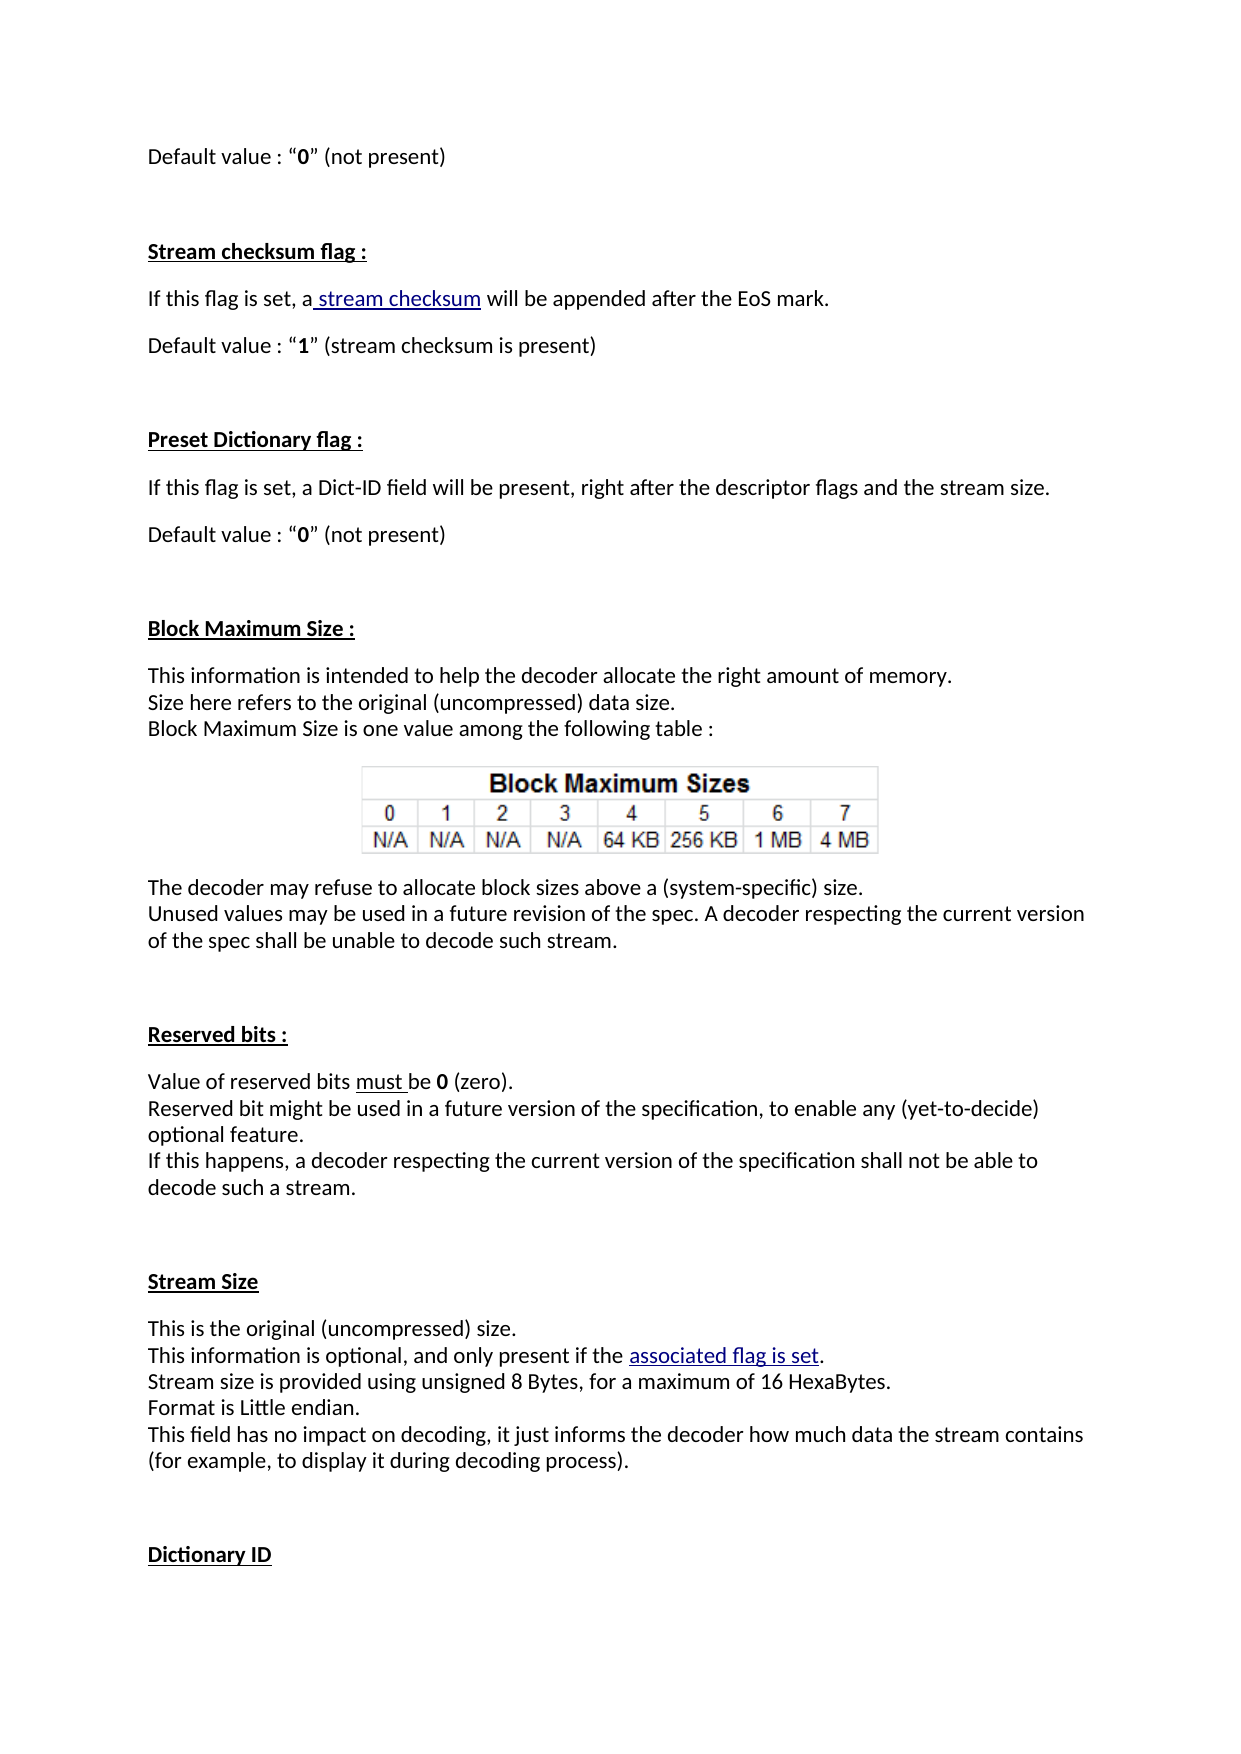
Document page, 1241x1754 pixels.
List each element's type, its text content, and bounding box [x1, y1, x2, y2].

text The decoder may refuse to allocate block sizes above a (system-specific) size. Unused values may be used in a future revision of the spec. A decoder respecting the current version of the spec shall be unable to decode such stream. [148, 878, 1093, 954]
text Default value : “0” (not present) [148, 148, 1093, 171]
text If this flag is set, a Dict-ID field will be present, right after the descriptor flags and the stream size. [148, 478, 1093, 501]
picture [361, 766, 879, 854]
text Stream Size [148, 1272, 1093, 1295]
text Block Maximum Size : [148, 619, 1093, 642]
text Value of reserved bits must be 0 (zero). Reserved bit might be used in a future version of the specification, to enable any (yet-to-decide) optional feature. If this happens, a decoder respecting the current version of the specification shall not be able to decode such a stream. [148, 1073, 1093, 1201]
text If this flag is set, a stream checksum will be appended after the EoS mark. [148, 289, 1093, 312]
text This is the original (uncompressed) size. This information is optional, and only present if the associated flag is set. Stream size is provided using unsigned 8 Bytes, for a maximum of 16 HexaBytes. Format is Little endian. This field has no impact on decoding, it just informs the decoder how much data the stream contains (for example, to display it during decoding process). [148, 1319, 1093, 1474]
text Default value : “0” (not present) [148, 525, 1093, 548]
text Reserved bits : [148, 1025, 1093, 1048]
text Dictionary ID [148, 1546, 1093, 1569]
text Preset Dictionary flag : [148, 431, 1093, 454]
text Stream checksum flag : [148, 242, 1093, 265]
text This information is intended to help the decoder allocate the right amount of memory. Size here refers to the original (uncompressed) data size. Block Maximum Size is one value among the following table : [148, 667, 1093, 742]
text Default value : “1” (stream checksum is present) [148, 336, 1093, 359]
